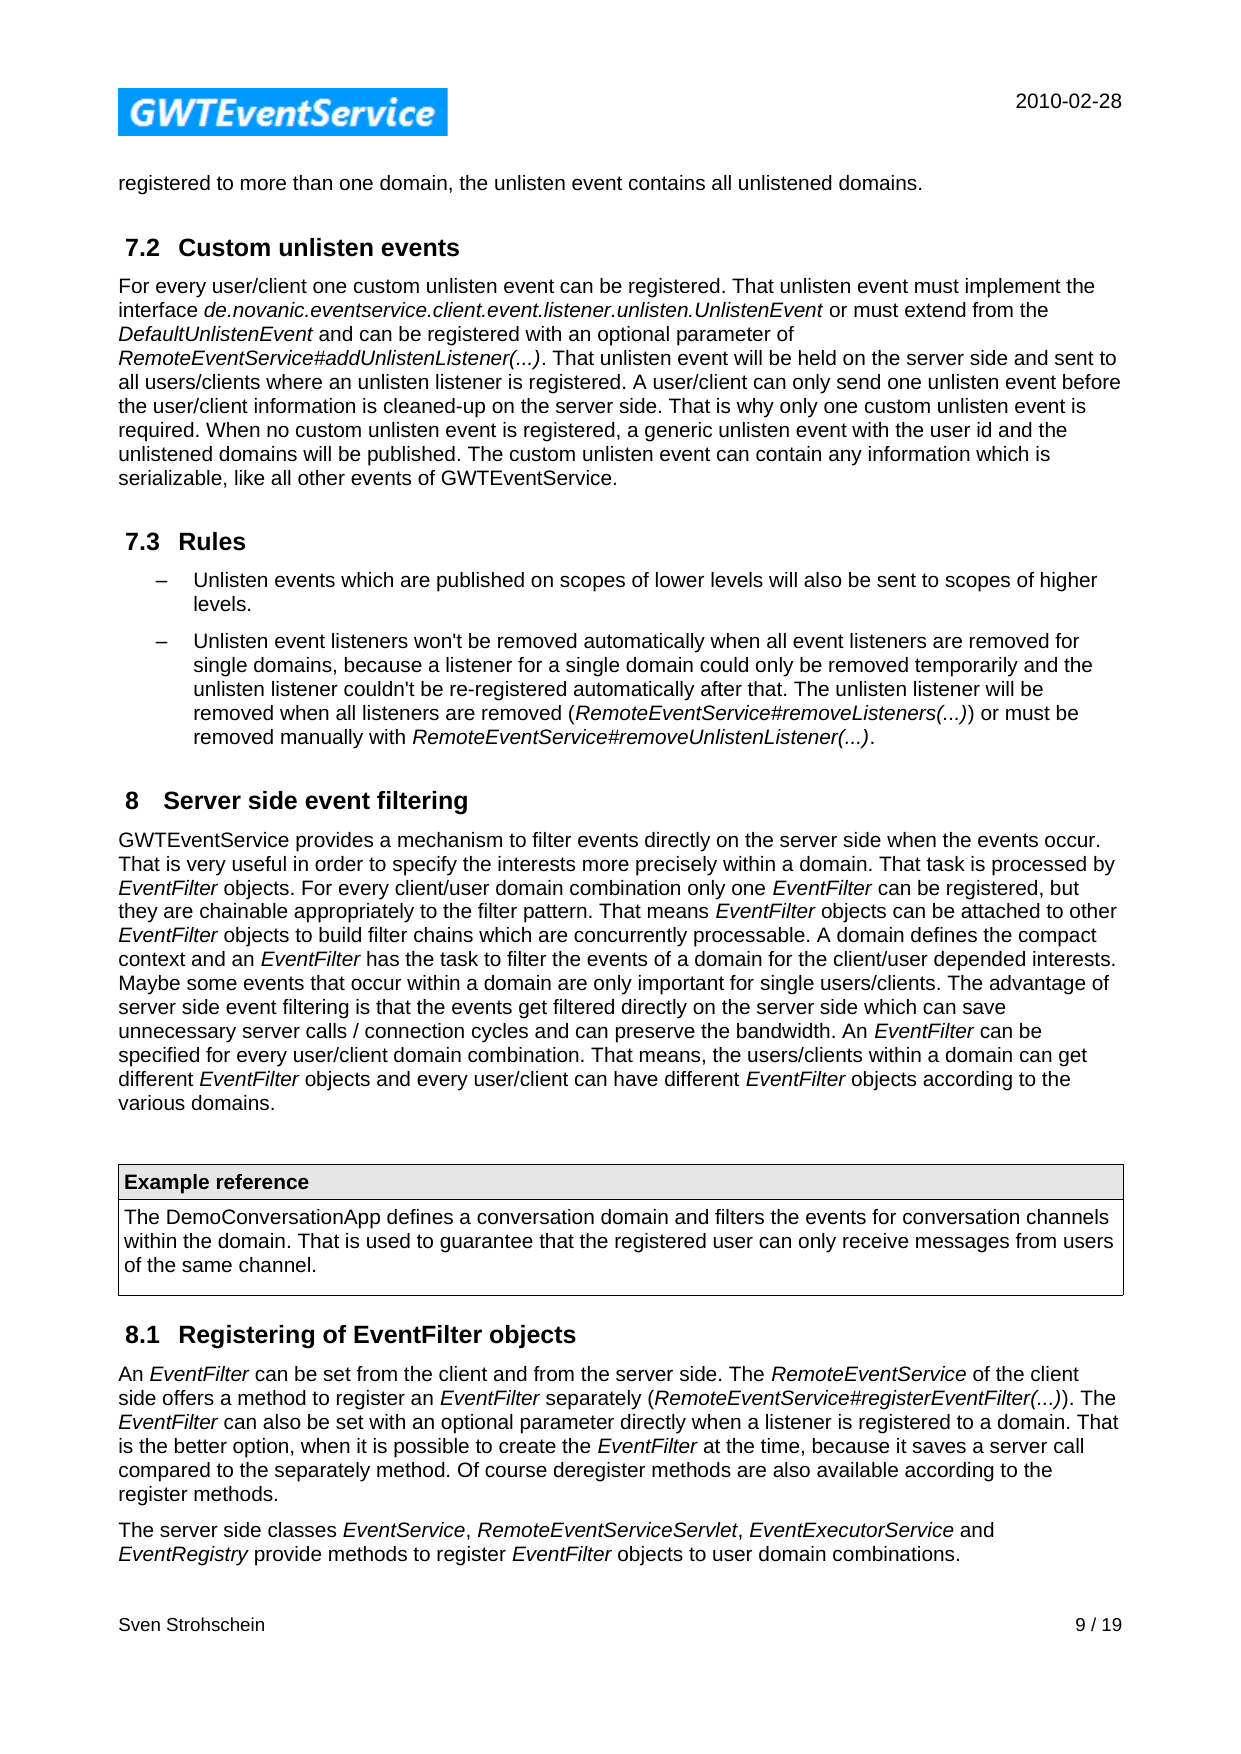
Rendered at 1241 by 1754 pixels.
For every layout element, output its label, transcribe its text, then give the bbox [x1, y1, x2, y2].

subtitle Rules [118, 527, 1122, 556]
subtitle Registering of EventFilter objects [118, 1320, 1122, 1349]
list Unlisten event listeners won't be removed automatically when all event listeners are removed for single domains, because a listener for a single domain could only be removed temporarily and the unlisten listener couldn't be re-registered automatically after that. The unlisten listener will be removed when all listeners are removed (RemoteEventService#removeListeners(...)) or must be removed manually with RemoteEventService#removeUnlistenListener(...). [156, 629, 1122, 749]
text For every user/client one custom unlisten event can be registered. That unlisten event must implement the interface de.novanic.eventservice.client.event.listener.unlisten.UnlistenEvent or must extend from the DefaultUnlistenEvent and can be registered with an optional parameter of RemoteEventService#addUnlistenListener(...). That unlisten event will be held on the server side and sent to all users/clients where an unlisten listener is registered. A user/client can only send one unlisten event before the user/client information is cleaned-up on the server side. That is why only one custom unlisten event is required. When no custom unlisten event is registered, a generic unlisten event with the user id and the unlistened domains will be published. The custom unlisten event can contain any information which is serializable, like all other events of GWTEventService. [118, 274, 1122, 489]
table_cell The DemoConversationApp defines a conversation domain and filters the events for conversation channels within the domain. That is used to guarantee that the registered user can only receive messages from users of the same channel. [119, 1200, 1123, 1295]
text registered to more than one domain, the unlisten event contains all unlistened domains. [118, 171, 1122, 195]
subtitle Server side event filtering [118, 786, 1122, 815]
text An EventFilter can be set from the client and from the server side. The RemoteEventService of the client side offers a method to register an EventFilter separately (RemoteEventService#registerEventFilter(...)). The EventFilter can also be set with an optional parameter directly when a listener is registered to a domain. That is the better option, when it is possible to create the EventFilter at the time, because it saves a server call compared to the separately method. Of course deregister methods are also available according to the register methods. [118, 1362, 1122, 1505]
table_header Example reference [119, 1165, 1123, 1199]
subtitle Custom unlisten events [118, 233, 1122, 261]
text The server side classes EventService, RemoteEventServiceServlet, EventExecutorService and EventRegistry provide methods to register EventFilter objects to user domain combinations. [118, 1518, 1122, 1566]
text GWTEventService provides a mechanism to filter events directly on the server side when the events occur. That is very useful in order to specify the interests more precisely within a domain. That task is processed by EventFilter objects. For every client/user domain combination only one EventFilter can be registered, but they are chainable appropriately to the filter pattern. That means EventFilter objects can be attached to other EventFilter objects to build filter chains which are concurrently processable. A domain defines the compact context and an EventFilter has the task to filter the events of a domain for the client/user depended interests. Maybe some events that occur within a domain are only important for single users/clients. The advantage of server side event filtering is that the events get filtered directly on the server side which can save unnecessary server calls / connection cycles and can preserve the bandwidth. An EventFilter can be specified for every user/client domain combination. That means, the users/clients within a domain can get different EventFilter objects and every user/client can have different EventFilter objects according to the various domains. [118, 827, 1122, 1115]
list Unlisten events which are published on scopes of lower levels will also be sent to scopes of higher levels. [156, 568, 1122, 616]
picture [118, 88, 448, 136]
